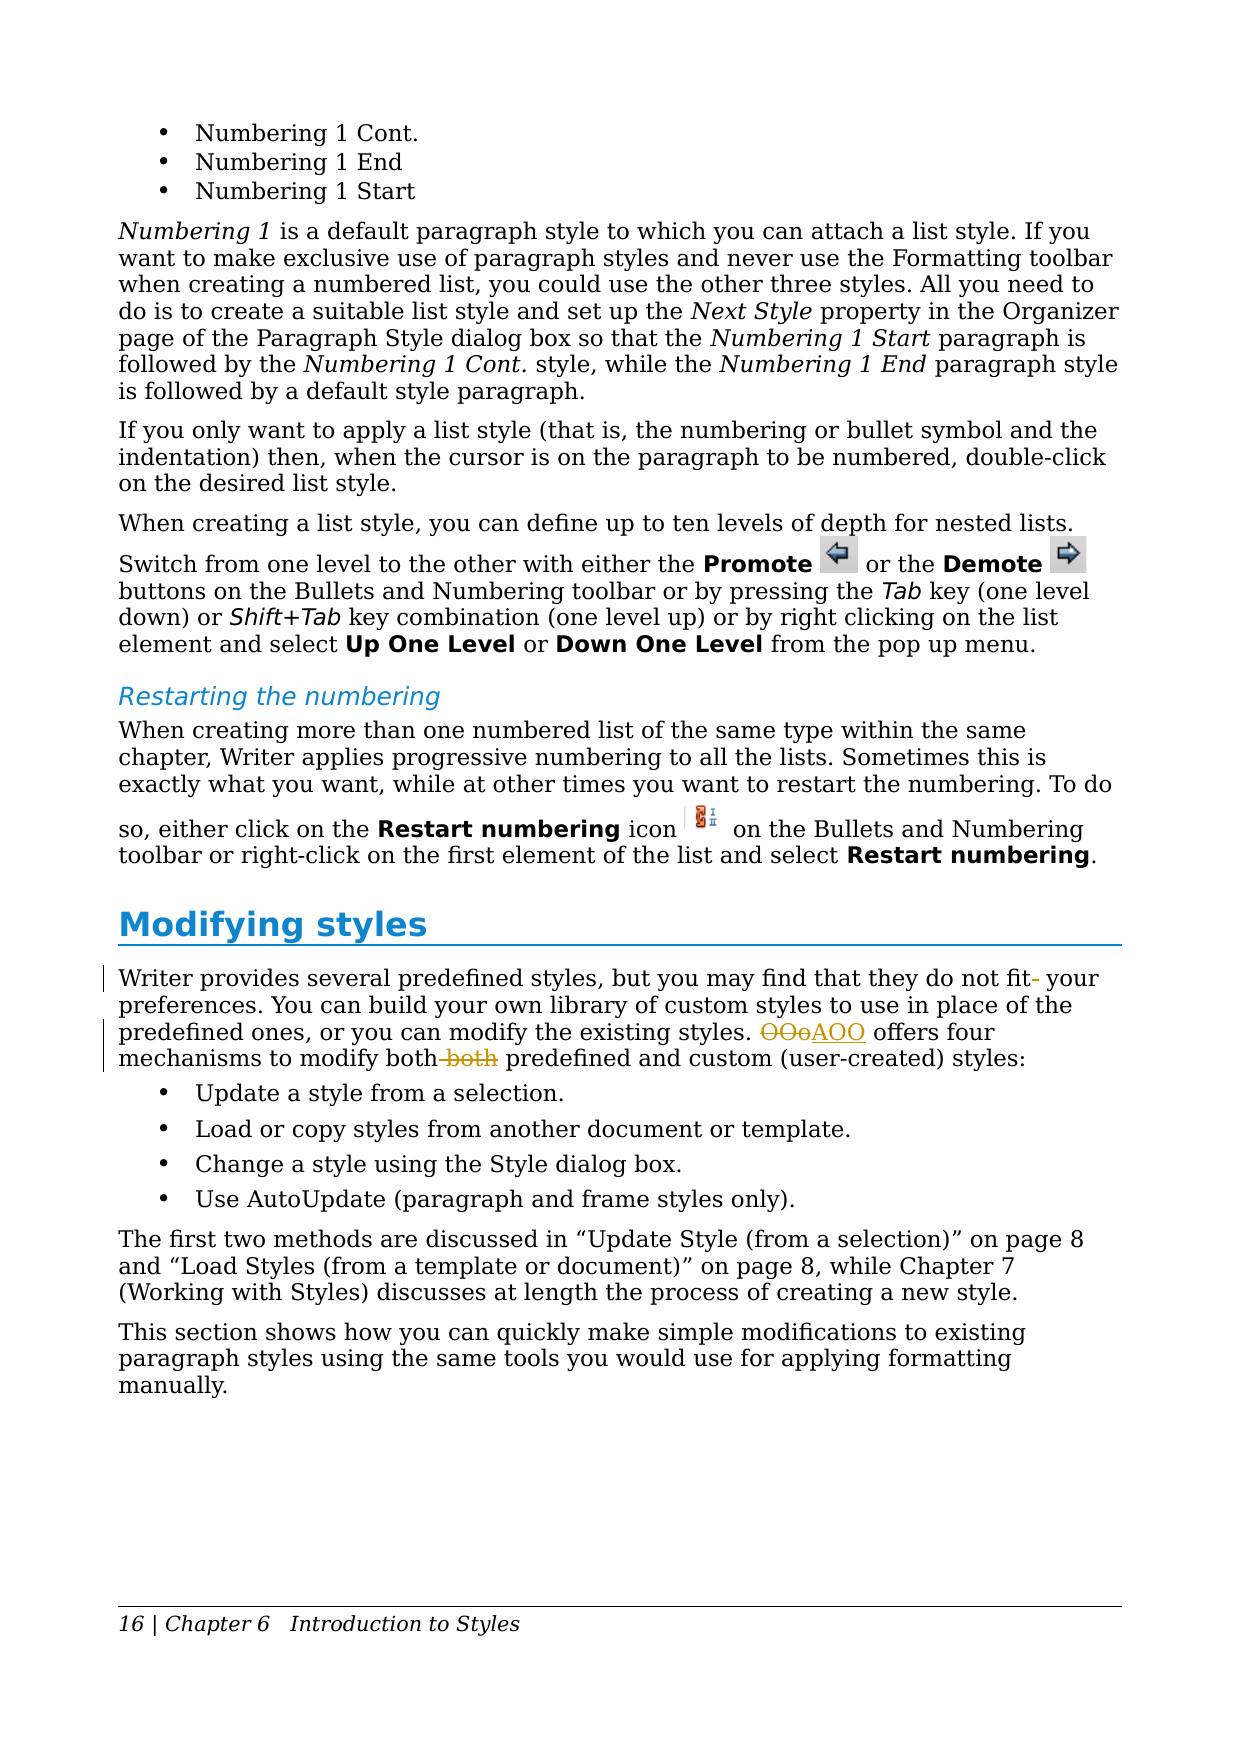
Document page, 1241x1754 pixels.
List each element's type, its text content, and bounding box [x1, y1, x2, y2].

subtitle Modifying styles [118, 906, 1122, 944]
subtitle Restarting the numbering [118, 682, 1122, 711]
list Writer provides several predefined styles, but you may find that they do not fit your preferences. You can build your own library of custom styles to use in place of the predefined ones, or you can modify the existing styles. AOO offers four mechanisms to modify both predefined and custom (user-created) styles: [118, 965, 1122, 1072]
list Numbering 1 Cont. [156, 118, 1122, 147]
list Change a style using the Style dialog box. [156, 1149, 1122, 1178]
list Load or copy styles from another document or template. [156, 1114, 1122, 1143]
list Update a style from a selection. [156, 1078, 1122, 1108]
text The first two methods are discussed in “Update Style (from a selection)” on page 8 and “Load Styles (from a template or document)” on page 8, while Chapter 7 (Working with Styles) discusses at length the process of creating a new style. [118, 1226, 1122, 1306]
text If you only want to apply a list style (that is, the numbering or bullet symbol and the indentation) then, when the cursor is on the paragraph to be numbered, double-click on the desired list style. [118, 417, 1122, 497]
text This section shows how you can quickly make simple modifications to existing paragraph styles using the same tools you would use for applying formatting manually. [118, 1319, 1122, 1399]
list Numbering 1 Start [156, 176, 1122, 206]
text When creating a list style, you can define up to ten levels of depth for nested lists. Switch from one level to the other with either the Promote or the Demote buttons on the Bullets and Numbering toolbar or by pressing the Tab key (one level down) or Shift+Tab key combination (one level up) or by right clicking on the list element and select Up One Level or Down One Level from the pop up menu. [118, 510, 1122, 658]
text When creating more than one numbered list of the same type within the same chapter, Writer applies progressive numbering to all the lists. Sometimes this is exactly what you want, while at other times you want to restart the numbering. To do so, either click on the Restart numbering icon on the Bullets and Numbering toolbar or right-click on the first element of the list and select Restart numbering. [118, 718, 1122, 869]
list Numbering 1 End [156, 147, 1122, 176]
picture [820, 536, 858, 573]
picture [684, 797, 726, 838]
picture [1050, 536, 1087, 573]
text Numbering 1 is a default paragraph style to which you can attach a list style. If you want to make exclusive use of paragraph styles and never use the Formatting toolbar when creating a numbered list, you could use the other three styles. All you need to do is to create a suitable list style and set up the Next Style property in the Organizer page of the Paragraph Style dialog box so that the Numbering 1 Start paragraph is followed by the Numbering 1 Cont. style, while the Numbering 1 End paragraph style is followed by a default style paragraph. [118, 218, 1122, 405]
list Use AutoUpdate (paragraph and frame styles only). [156, 1185, 1122, 1214]
